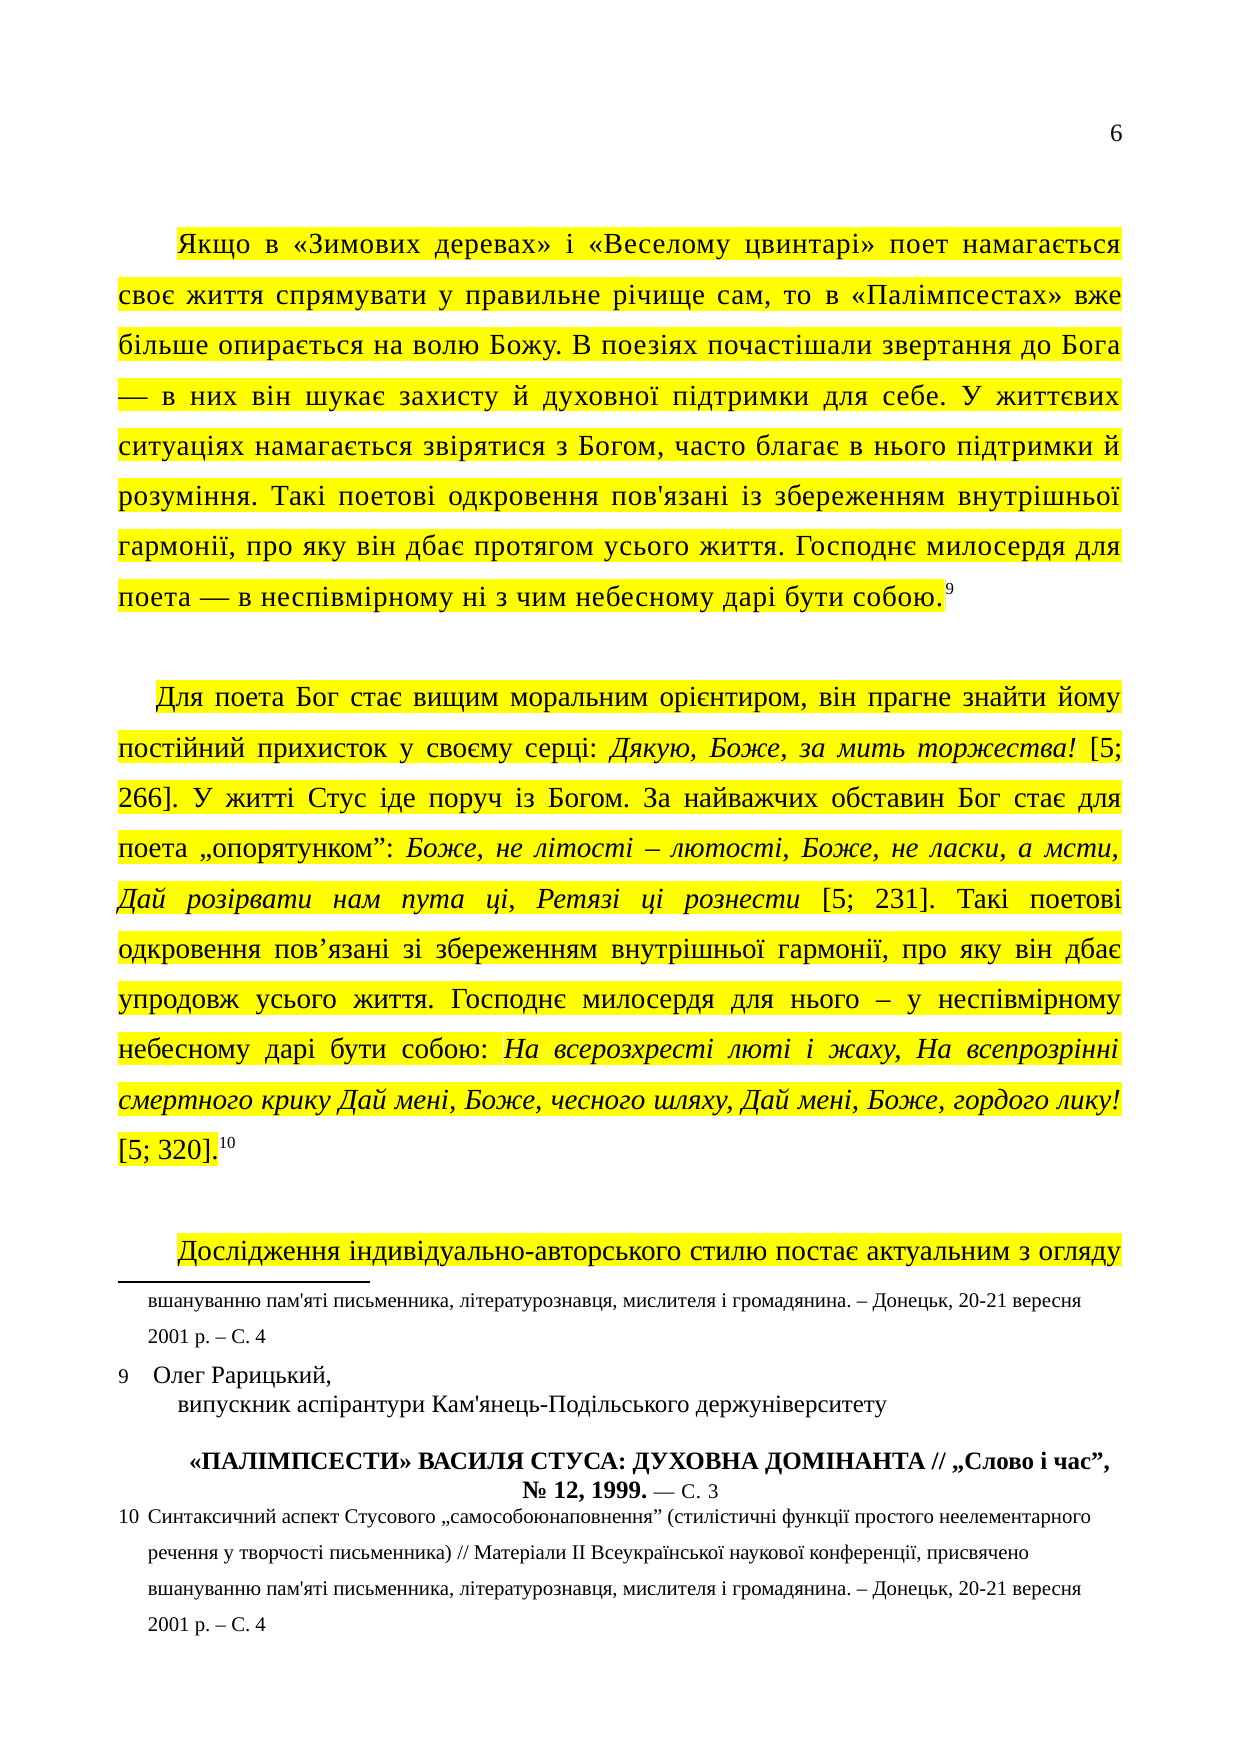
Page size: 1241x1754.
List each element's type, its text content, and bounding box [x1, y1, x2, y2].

text випускник аспірантури Кам'янець-Подільського держуніверситету [118, 1389, 1122, 1417]
text Для поета Бог стає вищим моральним орієнтиром, він прагне знайти йому постійний прихисток у своєму серці: Дякую, Боже, за мить торжества! [5; 266]. У житті Стус іде поруч із Богом. За найважчих обставин Бог стає для поета „опорятунком”: Боже, не літості – лютості, Боже, не ласки, а мсти, Дай розірвати нам пута ці, Ретязі ці рознести [5; 231]. Такі поетові одкровення пов’язані зі збереженням внутрішньої гармонії, про яку він дбає упродовж усього життя. Господнє милосердя для нього – у неспівмірному небесному дарі бути собою: На всерозхресті люті і жаху, На всепрозрінні смертного крику Дай мені, Боже, чесного шляху, Дай мені, Боже, гордого лику! [5; 320]. [118, 679, 1122, 1166]
text Дослідження індивідуально-авторського стилю постає актуальним з огляду [118, 1233, 1122, 1266]
text Олег Рарицький, [118, 1360, 1122, 1389]
text вшануванню пам'яті письменника, літературознавця, мислителя і громадянина. – Донецьк, 20-21 вересня 2001 р. – С. 4 [118, 1288, 1122, 1348]
text Синтаксичний аспект Стусового „самособоюнаповнення” (стилістичні функції простого неелементарного речення у творчості письменника) // Матеріали ІІ Всеукраїнської наукової конференції, присвячено вшануванню пам'яті письменника, літературознавця, мислителя і громадянина. – Донецьк, 20-21 вересня 2001 р. – С. 4 [118, 1504, 1122, 1636]
text «ПАЛІМПСЕСТИ» ВАСИЛЯ СТУСА: ДУХОВНА ДОМІНАНТА // „Слово і час”, № 12, 1999. — C. 3 [118, 1446, 1122, 1504]
text Якщо в «Зимових деревах» і «Веселому цвинтарі» поет намагається своє життя спрямувати у правильне річище сам, то в «Палімпсестах» вже більше опирається на волю Божу. В поезіях почастішали звертання до Бога — в них він шукає захисту й духовної підтримки для себе. У життєвих ситуаціях намагається звірятися з Богом, часто благає в нього підтримки й розуміння. Такі поетові одкровення пов'язані із збереженням внутрішньої гармонії, про яку він дбає протягом усього життя. Господнє милосердя для поета — в неспівмірному ні з чим небесному дарі бути собою. [118, 227, 1122, 612]
